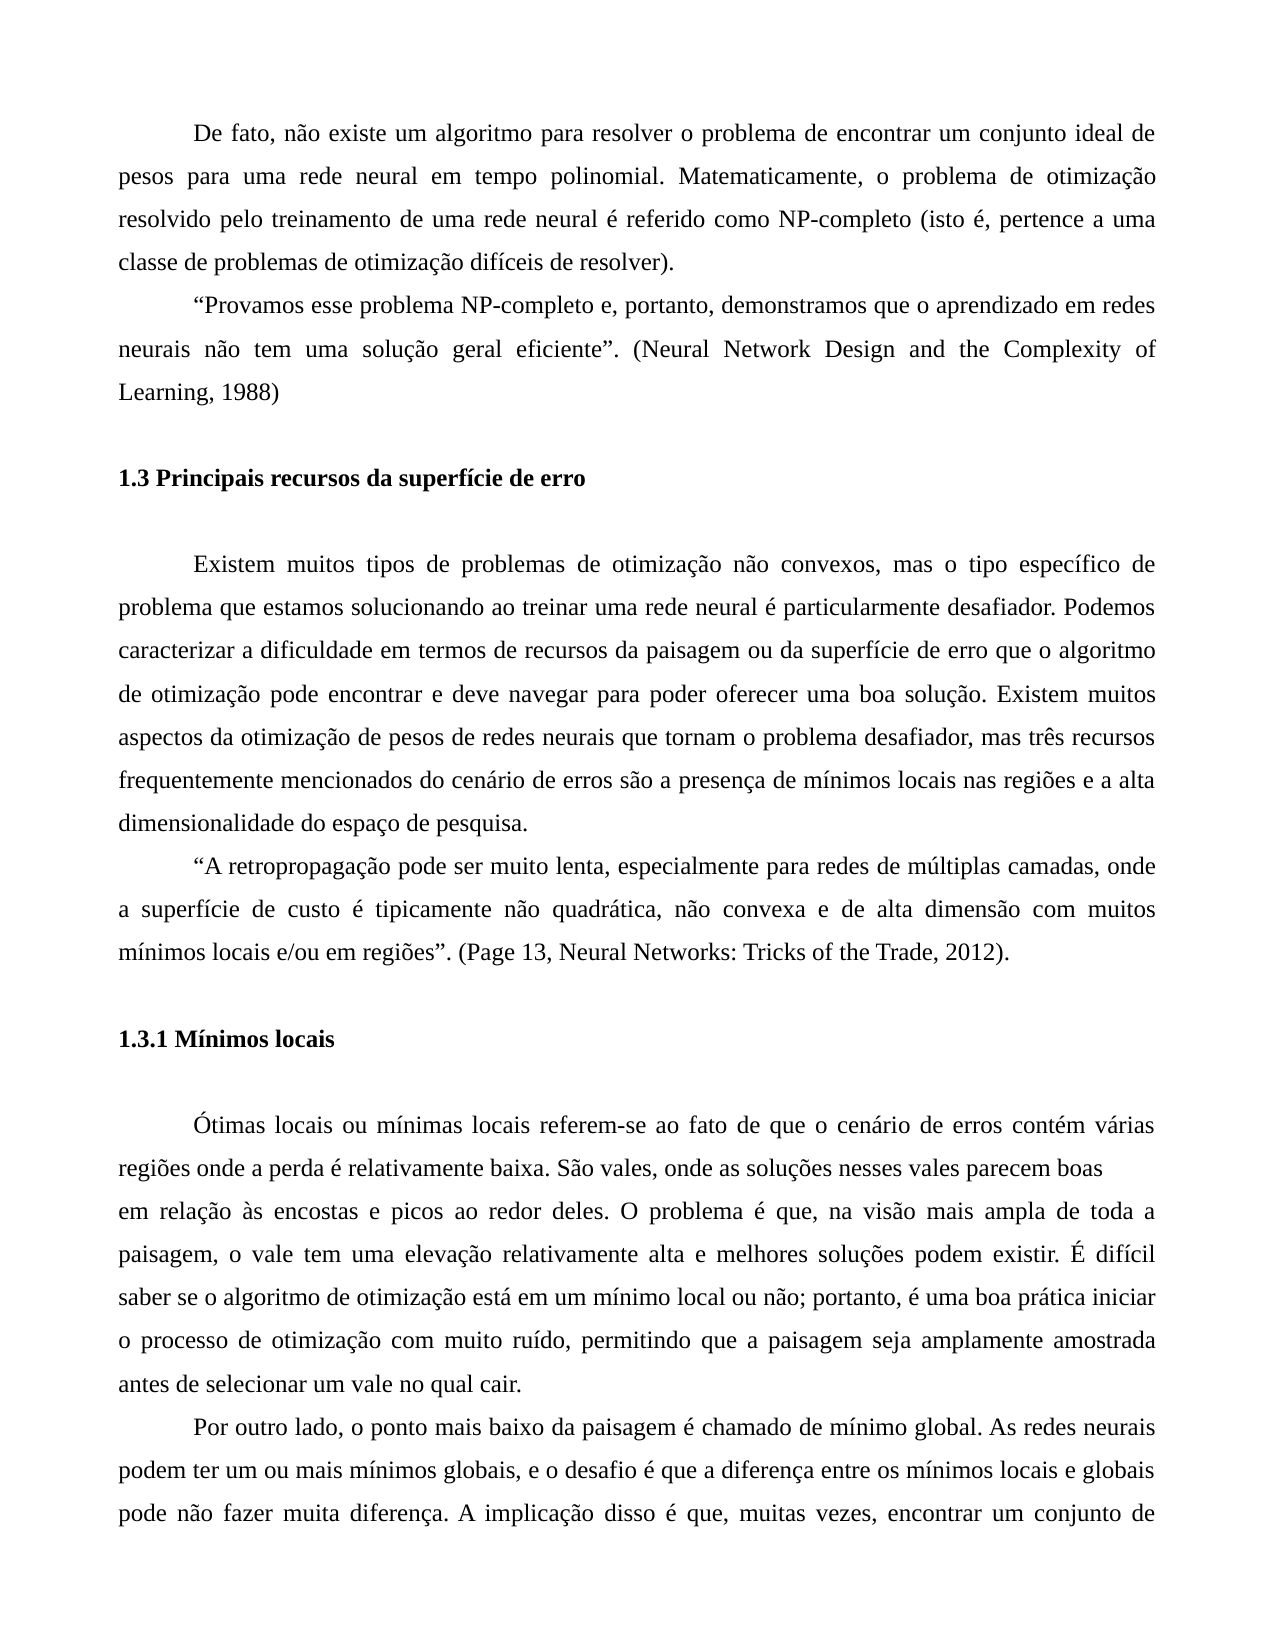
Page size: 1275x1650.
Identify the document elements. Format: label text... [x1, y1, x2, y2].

text 1.3 Principais recursos da superfície de erro [118, 463, 1157, 492]
text Por outro lado, o ponto mais baixo da paisagem é chamado de mínimo global. As redes neurais podem ter um ou mais mínimos globais, e o desafio é que a diferença entre os mínimos locais e globais pode não fazer muita diferença. A implicação disso é que, muitas vezes, encontrar um conjunto de [118, 1412, 1157, 1527]
text Existem muitos tipos de problemas de otimização não convexos, mas o tipo específico de problema que estamos solucionando ao treinar uma rede neural é particularmente desafiador. Podemos caracterizar a dificuldade em termos de recursos da paisagem ou da superfície de erro que o algoritmo de otimização pode encontrar e deve navegar para poder oferecer uma boa solução. Existem muitos aspectos da otimização de pesos de redes neurais que tornam o problema desafiador, mas três recursos frequentemente mencionados do cenário de erros são a presença de mínimos locais nas regiões e a alta dimensionalidade do espaço de pesquisa. [118, 549, 1157, 837]
text De fato, não existe um algoritmo para resolver o problema de encontrar um conjunto ideal de pesos para uma rede neural em tempo polinomial. Matematicamente, o problema de otimização resolvido pelo treinamento de uma rede neural é referido como NP-completo (isto é, pertence a uma classe de problemas de otimização difíceis de resolver). [118, 118, 1157, 276]
text Ótimas locais ou mínimas locais referem-se ao fato de que o cenário de erros contém várias regiões onde a perda é relativamente baixa. São vales, onde as soluções nesses vales parecem boas [118, 1110, 1157, 1182]
text “Provamos esse problema NP-completo e, portanto, demonstramos que o aprendizado em redes neurais não tem uma solução geral eficiente”. (Neural Network Design and the Complexity of Learning, 1988) [118, 291, 1157, 406]
text 1.3.1 Mínimos locais [118, 1024, 1157, 1052]
text “A retropropagação pode ser muito lenta, especialmente para redes de múltiplas camadas, onde a superfície de custo é tipicamente não quadrática, não convexa e de alta dimensão com muitos mínimos locais e/ou em regiões”. (Page 13, Neural Networks: Tricks of the Trade, 2012). [118, 851, 1157, 966]
text em relação às encostas e picos ao redor deles. O problema é que, na visão mais ampla de toda a paisagem, o vale tem uma elevação relativamente alta e melhores soluções podem existir. É difícil saber se o algoritmo de otimização está em um mínimo local ou não; portanto, é uma boa prática iniciar o processo de otimização com muito ruído, permitindo que a paisagem seja amplamente amostrada antes de selecionar um vale no qual cair. [118, 1196, 1157, 1397]
